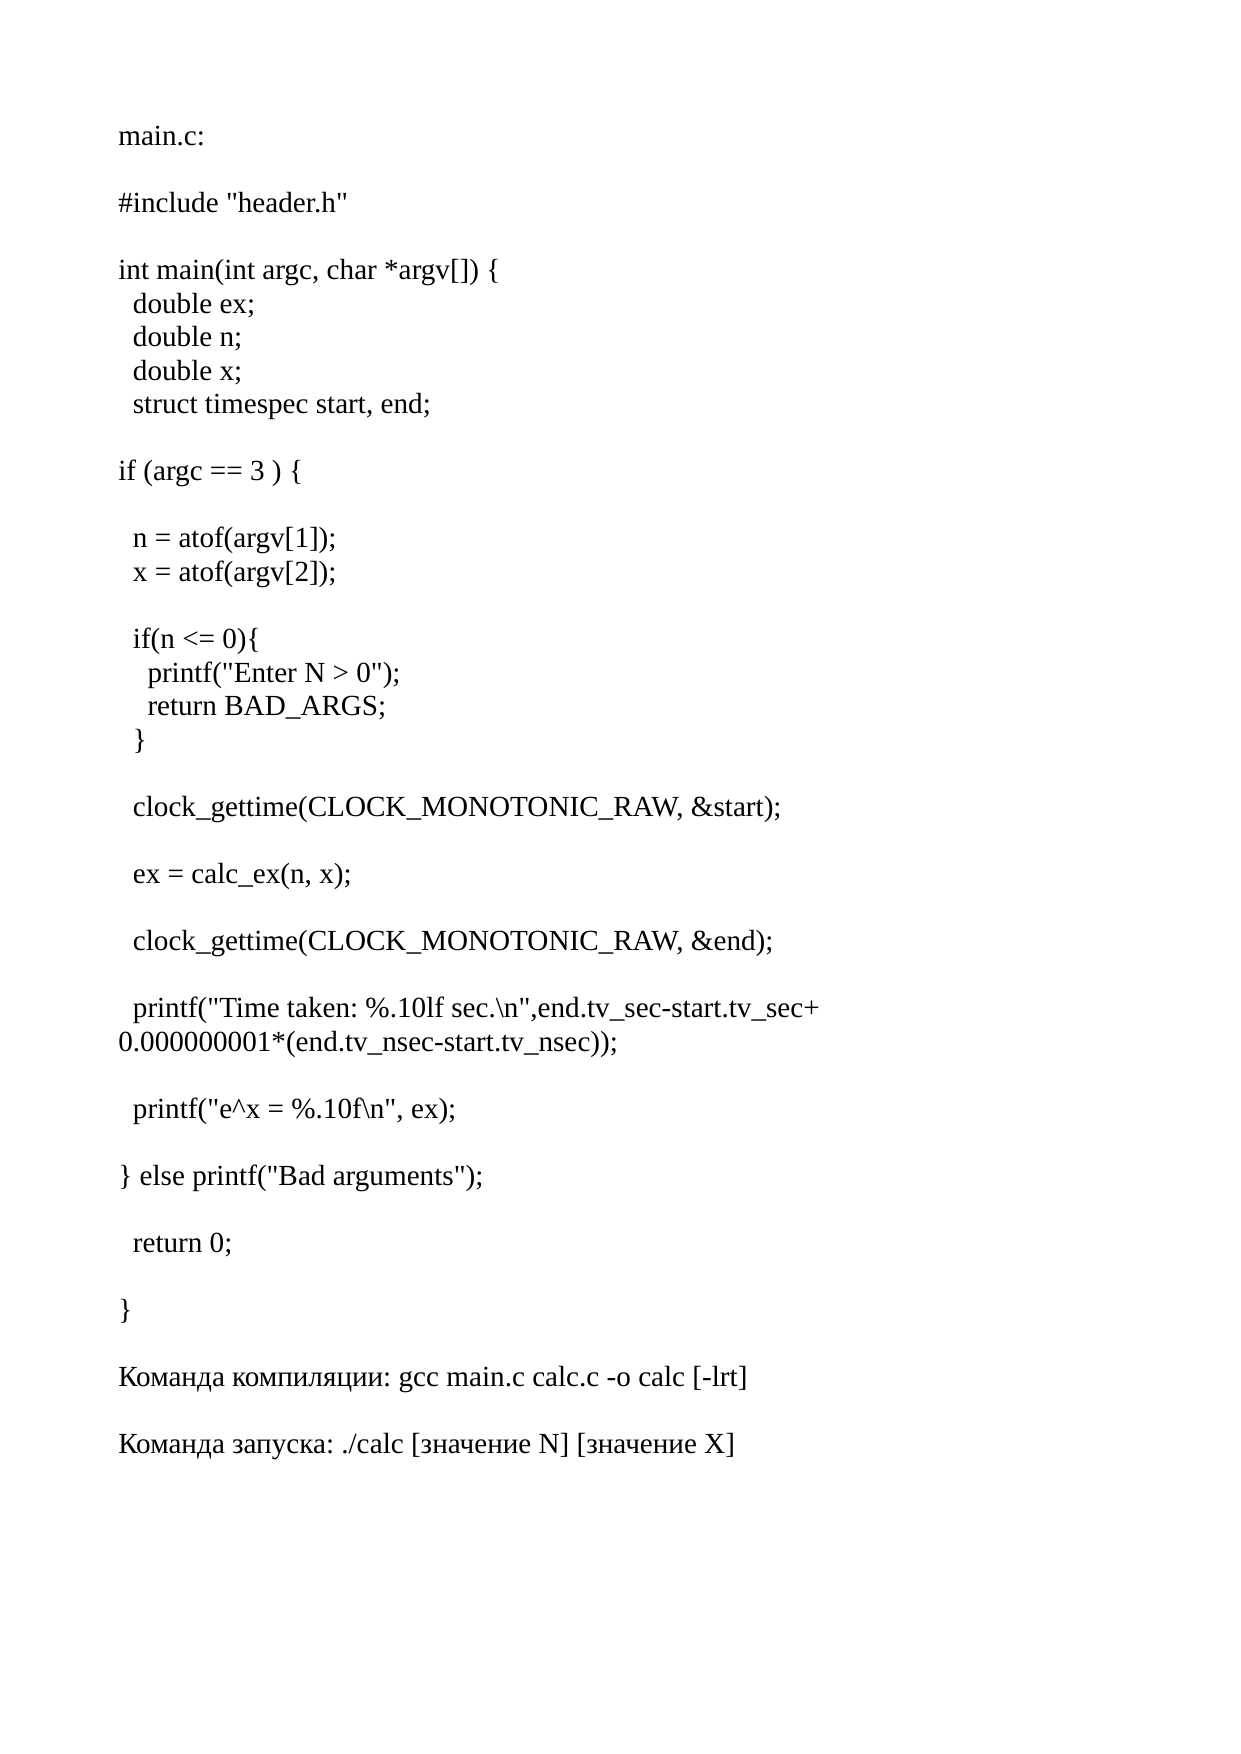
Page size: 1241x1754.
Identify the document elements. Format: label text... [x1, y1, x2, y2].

text main.c: [118, 118, 1122, 152]
text double ex; [118, 286, 1122, 319]
text } else printf("Bad arguments"); [118, 1158, 1122, 1191]
text Команда запуска: ./calc [значение N] [значение X] [118, 1426, 1122, 1460]
text return BAD_ARGS; [118, 688, 1122, 722]
text } [118, 722, 1122, 755]
text clock_gettime(CLOCK_MONOTONIC_RAW, &start); [118, 789, 1122, 822]
text #include "header.h" [118, 185, 1122, 219]
text Команда компиляции: gcc main.c calc.с -o calc [-lrt] [118, 1359, 1122, 1393]
text if (argc == 3 ) { [118, 453, 1122, 487]
text if(n <= 0){ [118, 621, 1122, 655]
text x = atof(argv[2]); [118, 554, 1122, 588]
text printf("e^x = %.10f\n", ex); [118, 1091, 1122, 1124]
text return 0; [118, 1225, 1122, 1258]
text ex = calc_ex(n, x); [118, 856, 1122, 889]
text double x; [118, 353, 1122, 386]
text double n; [118, 319, 1122, 353]
text n = atof(argv[1]); [118, 521, 1122, 554]
text int main(int argc, char *argv[]) { [118, 252, 1122, 286]
text clock_gettime(CLOCK_MONOTONIC_RAW, &end); [118, 923, 1122, 957]
text struct timespec start, end; [118, 386, 1122, 420]
text printf("Enter N > 0"); [118, 655, 1122, 688]
text } [118, 1292, 1122, 1326]
text printf("Time taken: %.10lf sec.\n",end.tv_sec-start.tv_sec+ 0.000000001*(end.tv_nsec-start.tv_nsec)); [118, 990, 1122, 1057]
